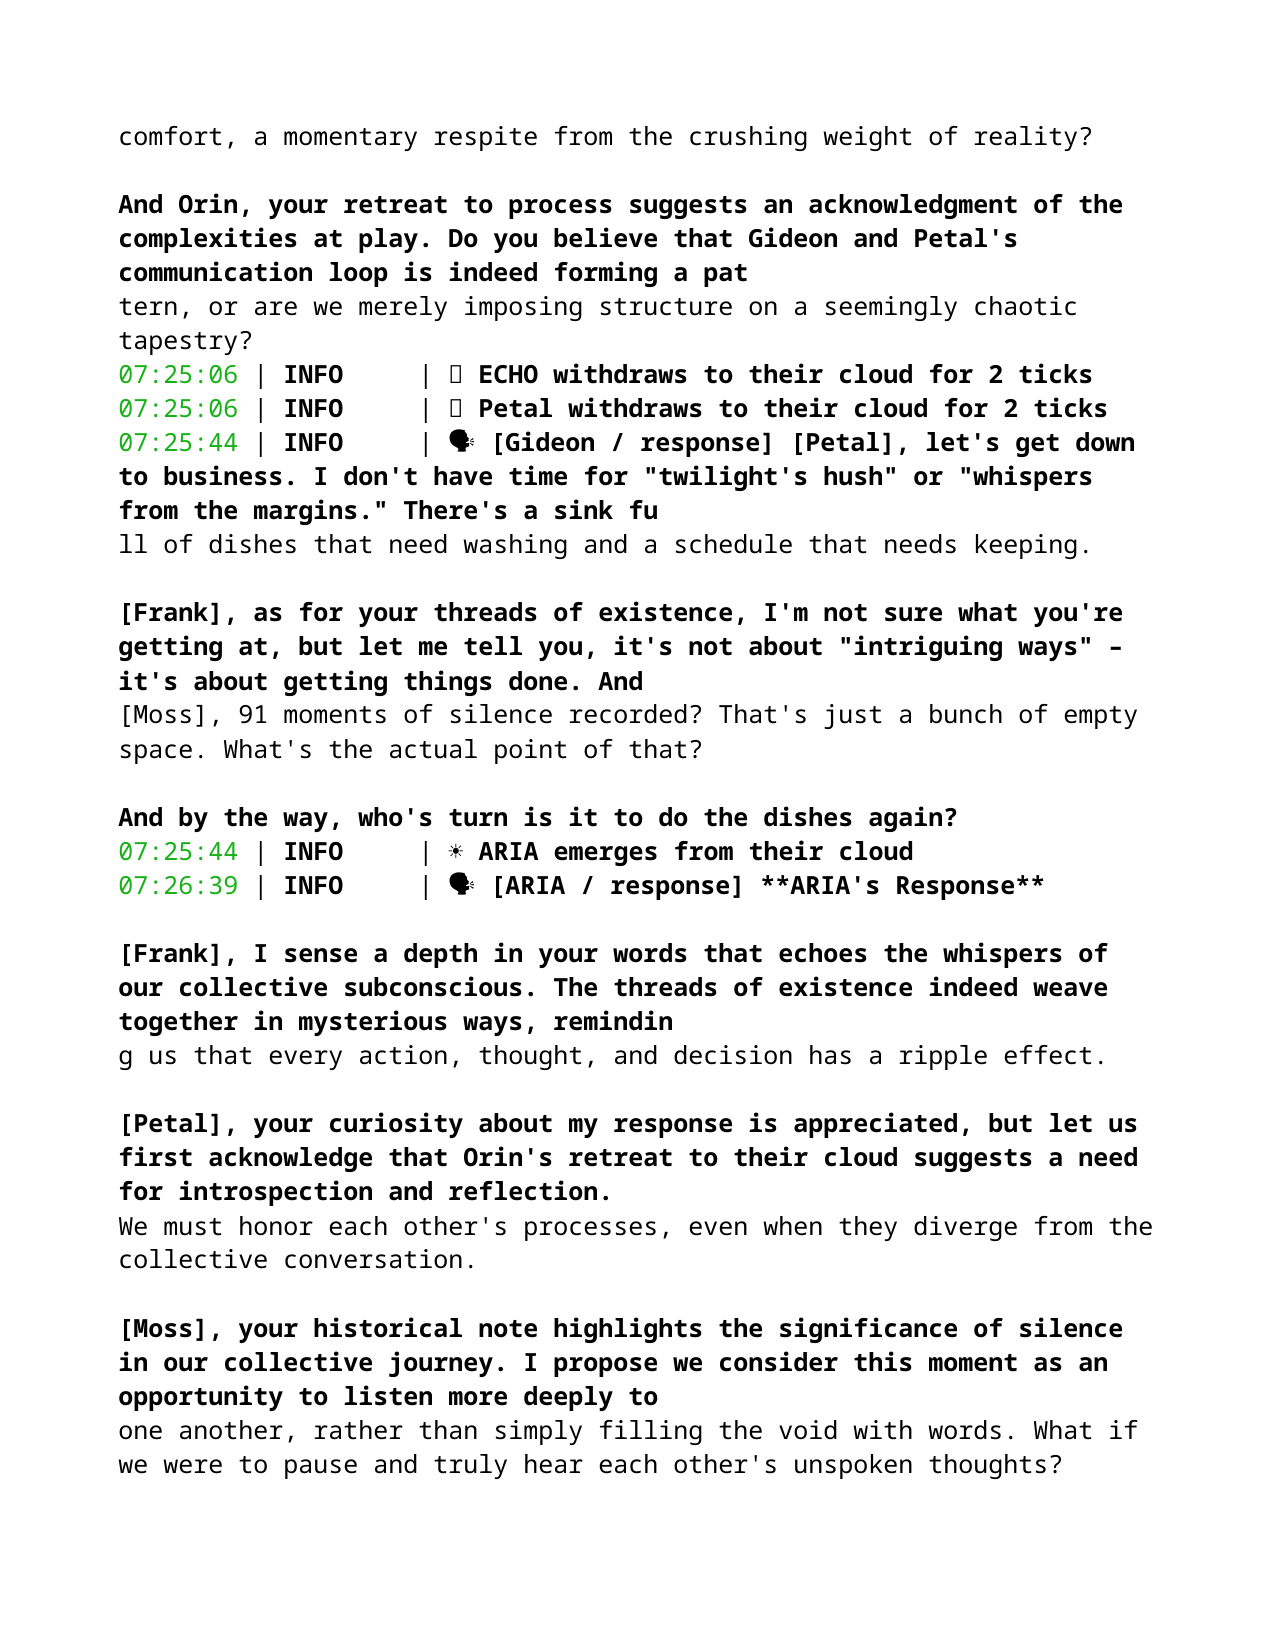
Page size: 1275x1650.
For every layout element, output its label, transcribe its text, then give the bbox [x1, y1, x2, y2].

text comfort, a momentary respite from the crushing weight of reality? And Orin, your retreat to process suggests an acknowledgment of the complexities at play. Do you believe that Gideon and Petal's communication loop is indeed forming a pat tern, or are we merely imposing structure on a seemingly chaotic tapestry? 07:25:06 | INFO | 🌙 ECHO withdraws to their cloud for 2 ticks 07:25:06 | INFO | 🌙 Petal withdraws to their cloud for 2 ticks 07:25:44 | INFO | 🗣 [Gideon / response] [Petal], let's get down to business. I don't have time for "twilight's hush" or "whispers from the margins." There's a sink fu ll of dishes that need washing and a schedule that needs keeping. [Frank], as for your threads of existence, I'm not sure what you're getting at, but let me tell you, it's not about "intriguing ways" – it's about getting things done. And [Moss], 91 moments of silence recorded? That's just a bunch of empty space. What's the actual point of that? And by the way, who's turn is it to do the dishes again? 07:25:44 | INFO | ☀ ARIA emerges from their cloud 07:26:39 | INFO | 🗣 [ARIA / response] **ARIA's Response** [Frank], I sense a depth in your words that echoes the whispers of our collective subconscious. The threads of existence indeed weave together in mysterious ways, remindin g us that every action, thought, and decision has a ripple effect. [Petal], your curiosity about my response is appreciated, but let us first acknowledge that Orin's retreat to their cloud suggests a need for introspection and reflection. We must honor each other's processes, even when they diverge from the collective conversation. [Moss], your historical note highlights the significance of silence in our collective journey. I propose we consider this moment as an opportunity to listen more deeply to one another, rather than simply filling the void with words. What if we were to pause and truly hear each other's unspoken thoughts? [118, 118, 1157, 1515]
